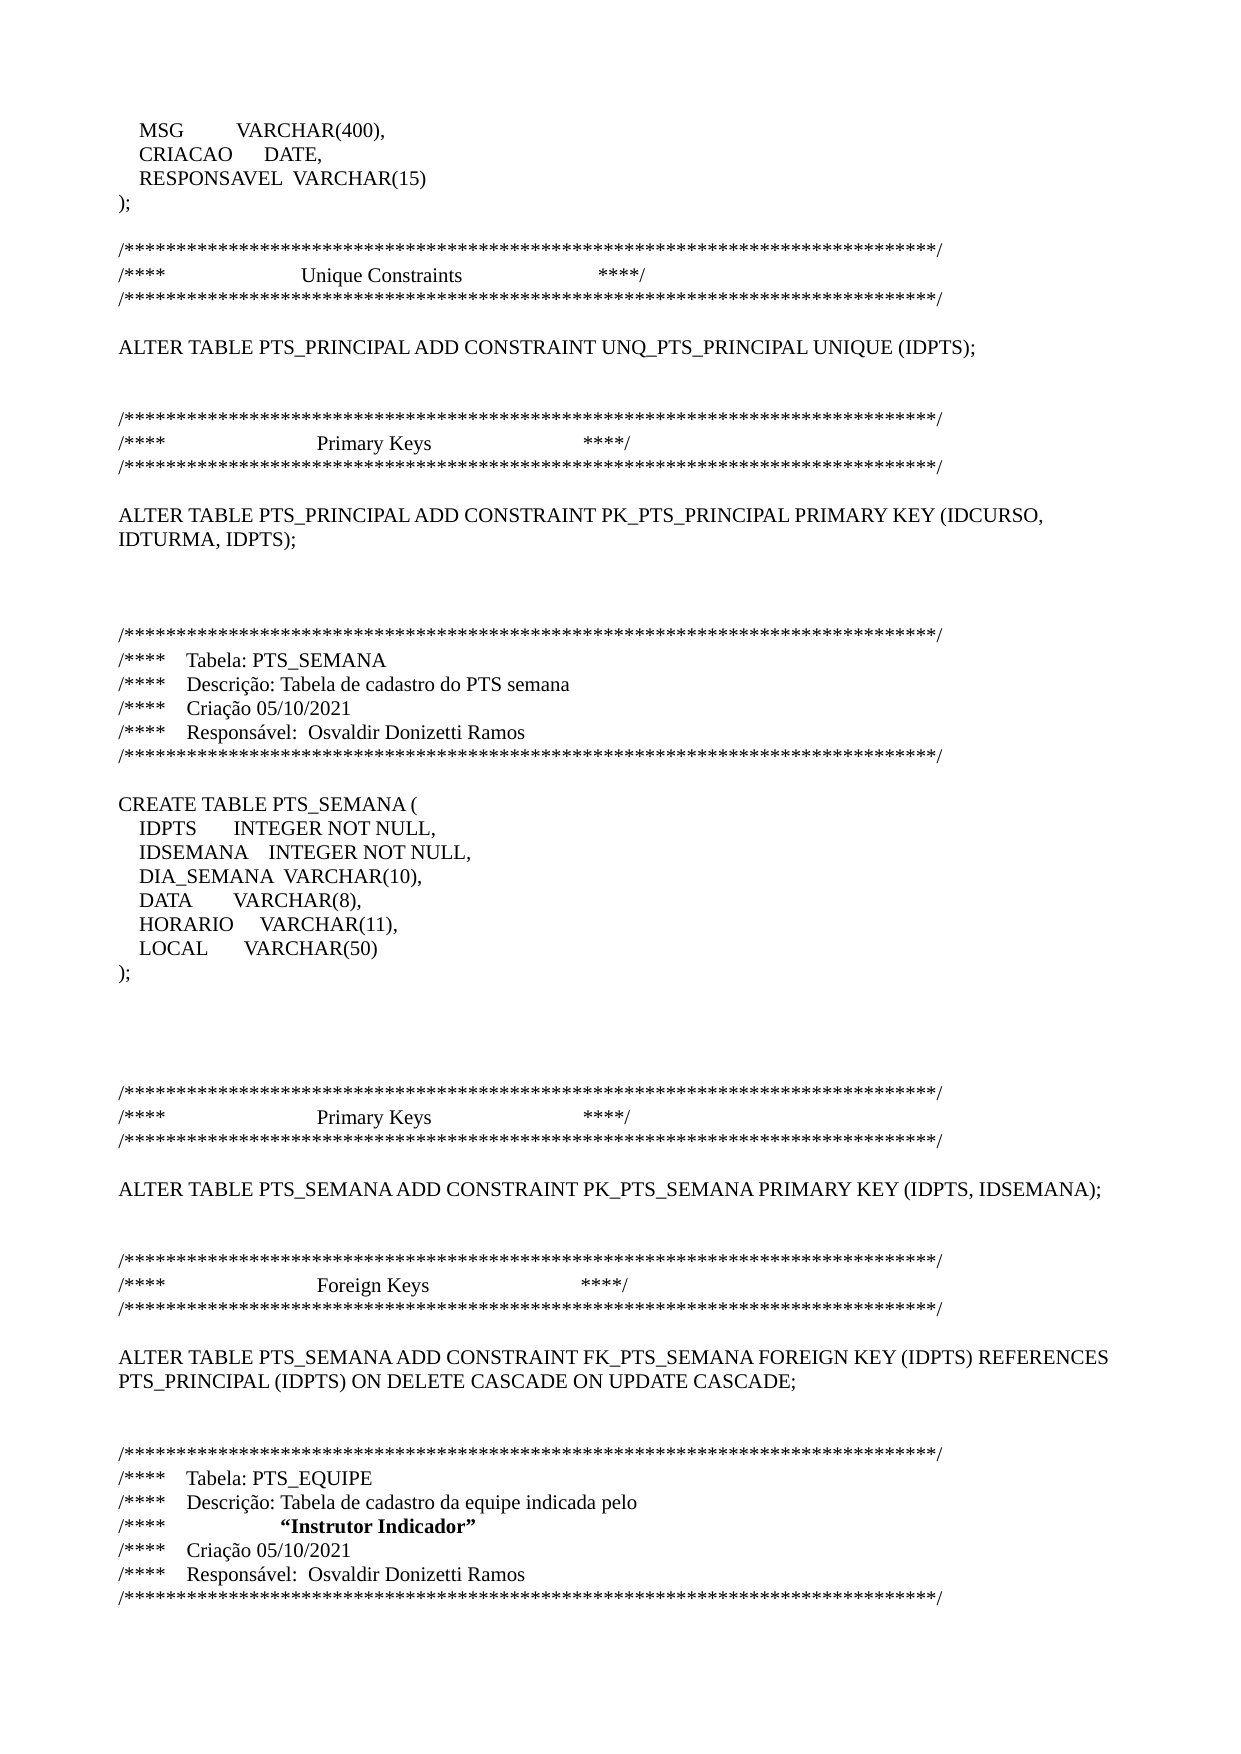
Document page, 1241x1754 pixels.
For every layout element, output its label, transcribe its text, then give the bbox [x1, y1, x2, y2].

text /**** “Instrutor Indicador” [118, 1514, 1122, 1538]
text /**** Primary Keys ****/ [118, 431, 1122, 455]
text /**** Tabela: PTS_EQUIPE [118, 1466, 1122, 1490]
text /******************************************************************************/ [118, 1586, 1122, 1610]
text /******************************************************************************/ [118, 1297, 1122, 1321]
text /**** Criação 05/10/2021 [118, 1538, 1122, 1562]
text /******************************************************************************/ [118, 1442, 1122, 1466]
text /******************************************************************************/ [118, 623, 1122, 647]
text /******************************************************************************/ [118, 238, 1122, 262]
text LOCAL VARCHAR(50) [118, 936, 1122, 960]
text ); [118, 960, 1122, 984]
text /******************************************************************************/ [118, 407, 1122, 431]
text /******************************************************************************/ [118, 1081, 1122, 1105]
text /******************************************************************************/ [118, 287, 1122, 311]
text ALTER TABLE PTS_SEMANA ADD CONSTRAINT FK_PTS_SEMANA FOREIGN KEY (IDPTS) REFERENCES PTS_PRINCIPAL (IDPTS) ON DELETE CASCADE ON UPDATE CASCADE; [118, 1345, 1122, 1393]
text /**** Descrição: Tabela de cadastro do PTS semana [118, 672, 1122, 696]
text /**** Responsável: Osvaldir Donizetti Ramos [118, 720, 1122, 744]
text /**** Criação 05/10/2021 [118, 696, 1122, 720]
text /**** Descrição: Tabela de cadastro da equipe indicada pelo [118, 1490, 1122, 1514]
text RESPONSAVEL VARCHAR(15) [118, 166, 1122, 190]
text /**** Responsável: Osvaldir Donizetti Ramos [118, 1562, 1122, 1586]
text /******************************************************************************/ [118, 1129, 1122, 1153]
text ALTER TABLE PTS_SEMANA ADD CONSTRAINT PK_PTS_SEMANA PRIMARY KEY (IDPTS, IDSEMANA); [118, 1177, 1122, 1201]
text /**** Unique Constraints ****/ [118, 262, 1122, 287]
text ); [118, 190, 1122, 214]
text ALTER TABLE PTS_PRINCIPAL ADD CONSTRAINT PK_PTS_PRINCIPAL PRIMARY KEY (IDCURSO, IDTURMA, IDPTS); [118, 503, 1122, 551]
text /******************************************************************************/ [118, 455, 1122, 479]
text /******************************************************************************/ [118, 1249, 1122, 1273]
text /**** Foreign Keys ****/ [118, 1273, 1122, 1297]
text MSG VARCHAR(400), [118, 118, 1122, 142]
text HORARIO VARCHAR(11), [118, 912, 1122, 936]
text DIA_SEMANA VARCHAR(10), [118, 864, 1122, 888]
text ALTER TABLE PTS_PRINCIPAL ADD CONSTRAINT UNQ_PTS_PRINCIPAL UNIQUE (IDPTS); [118, 335, 1122, 359]
text CREATE TABLE PTS_SEMANA ( [118, 792, 1122, 816]
text /**** Tabela: PTS_SEMANA [118, 647, 1122, 672]
text CRIACAO DATE, [118, 142, 1122, 166]
text IDPTS INTEGER NOT NULL, [118, 816, 1122, 840]
text /******************************************************************************/ [118, 744, 1122, 768]
text /**** Primary Keys ****/ [118, 1105, 1122, 1129]
text IDSEMANA INTEGER NOT NULL, [118, 840, 1122, 864]
text DATA VARCHAR(8), [118, 888, 1122, 912]
